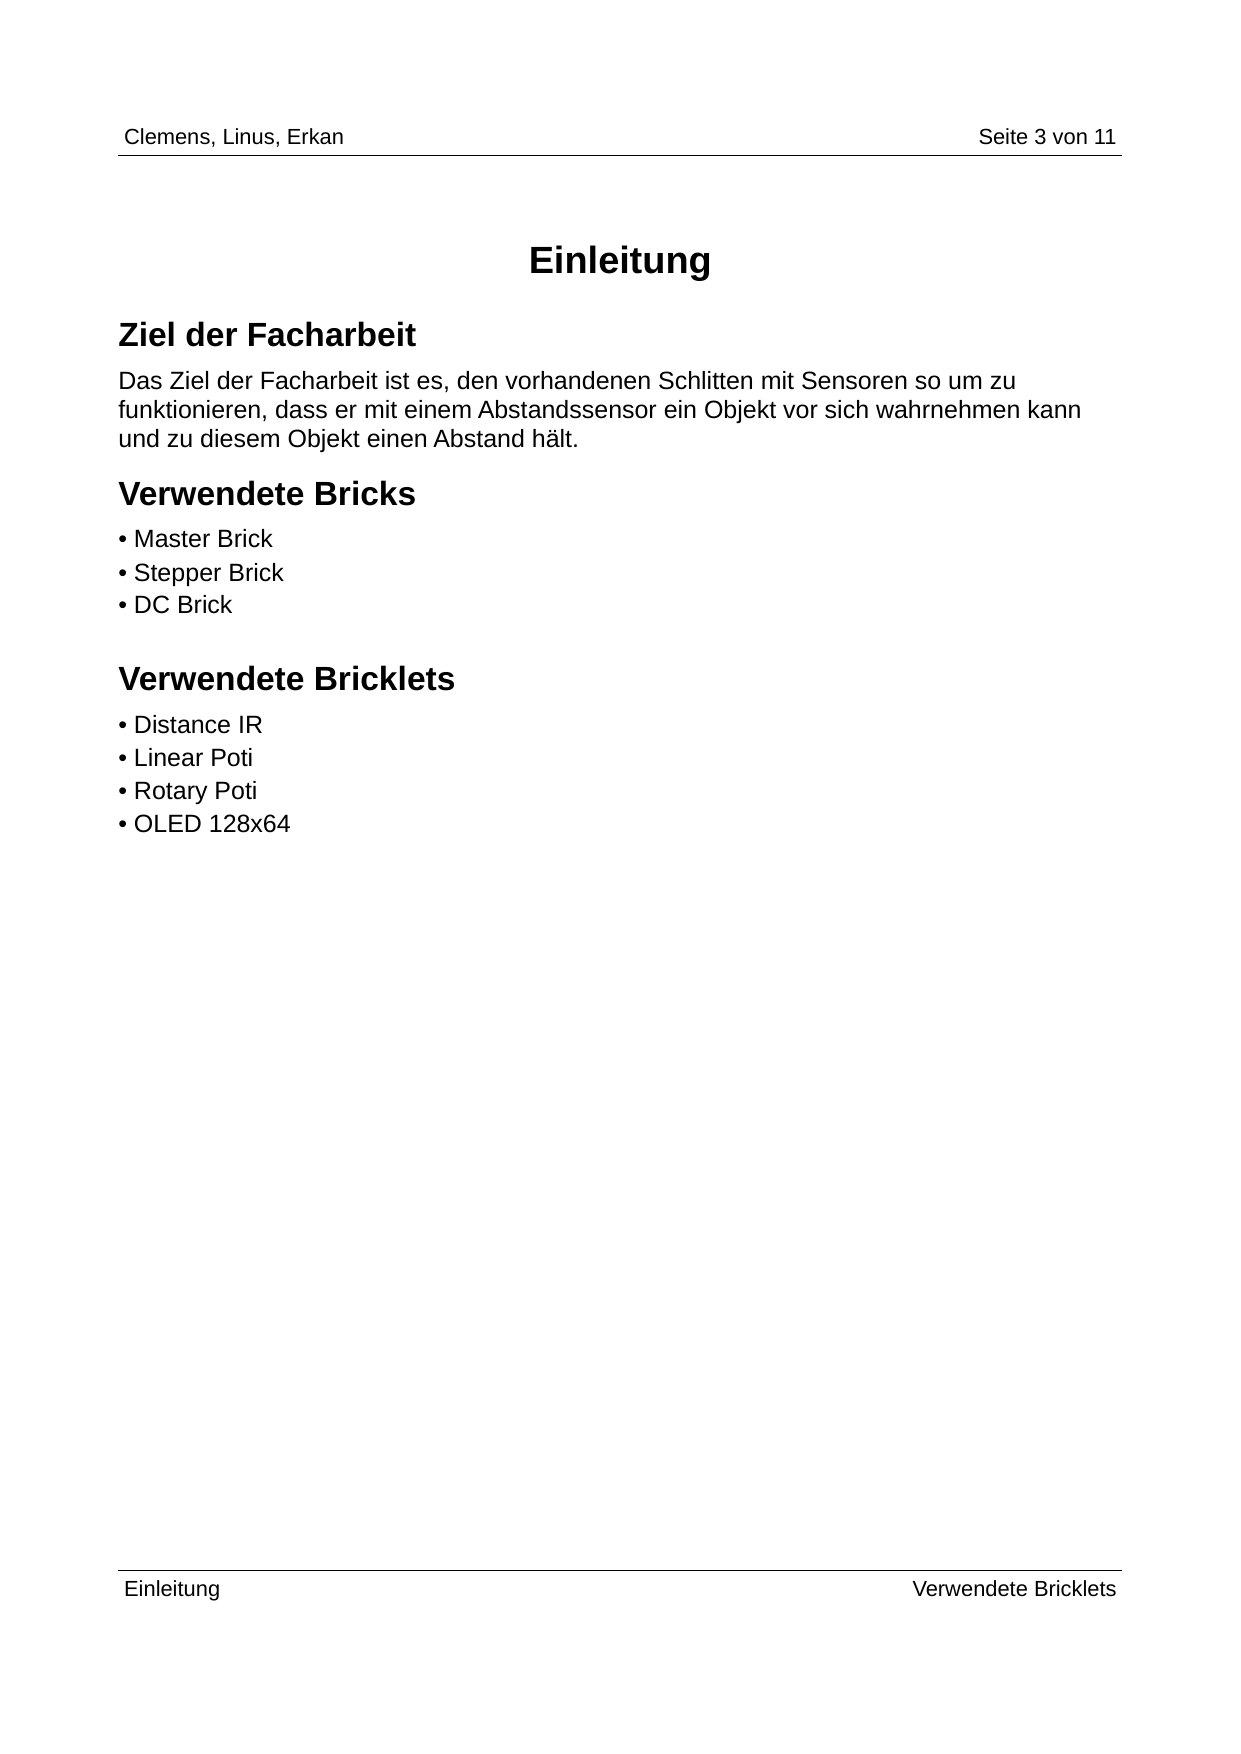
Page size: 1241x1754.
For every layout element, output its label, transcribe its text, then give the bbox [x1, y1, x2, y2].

subtitle Verwendete Bricklets [118, 659, 1122, 698]
subtitle Verwendete Bricks [118, 473, 1122, 512]
subtitle Ziel der Facharbeit [118, 315, 1122, 354]
text • Master Brick • Stepper Brick • DC Brick [118, 524, 1122, 619]
subtitle Einleitung [118, 238, 1122, 282]
text • Distance IR • Linear Poti • Rotary Poti • OLED 128x64 [118, 710, 1122, 838]
text Das Ziel der Facharbeit ist es, den vorhandenen Schlitten mit Sensoren so um zu funktionieren, dass er mit einem Abstandssensor ein Objekt vor sich wahrnehmen kann und zu diesem Objekt einen Abstand hält. [118, 366, 1122, 452]
